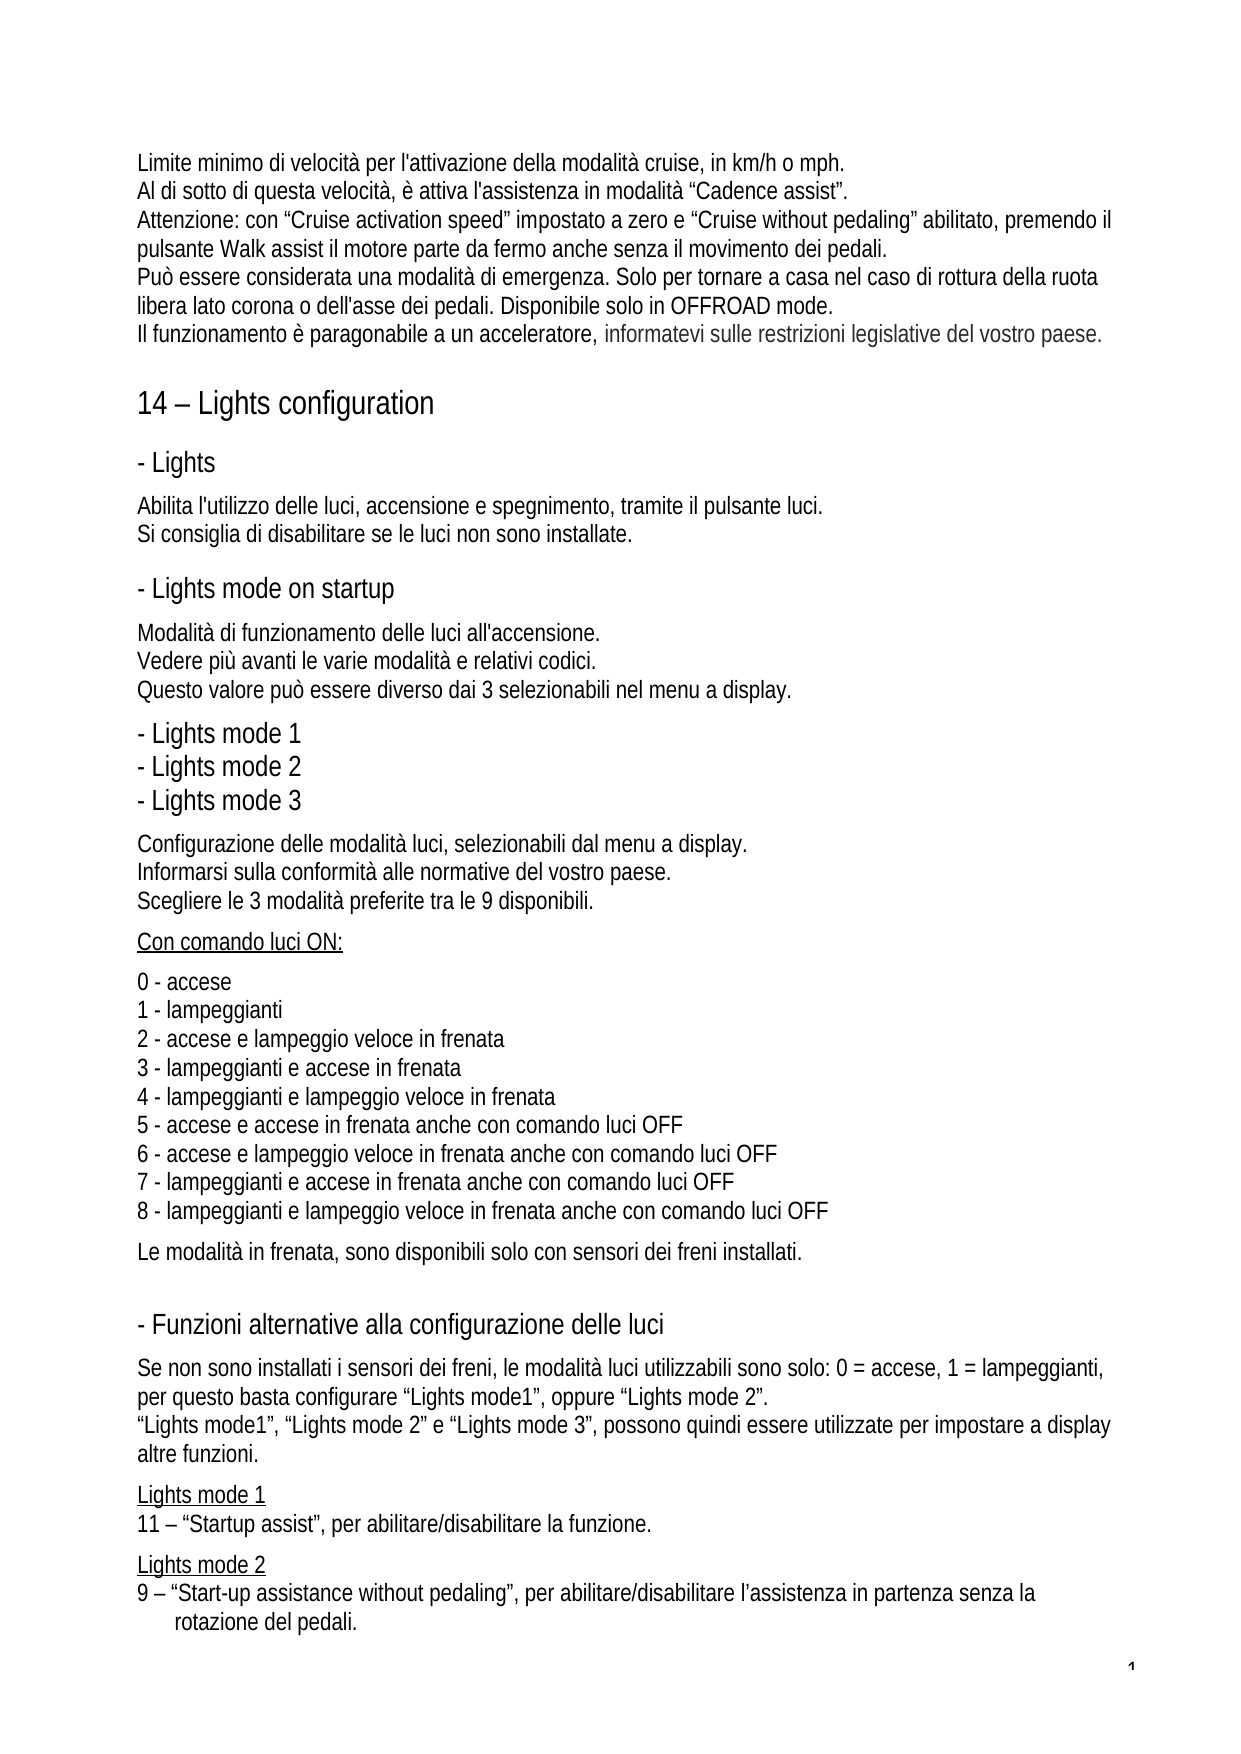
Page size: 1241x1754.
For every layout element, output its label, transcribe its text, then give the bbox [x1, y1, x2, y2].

text Può essere considerata una modalità di emergenza. Solo per tornare a casa nel caso di rottura della ruota libera lato corona o dell'asse dei pedali. Disponibile solo in OFFROAD mode. [137, 262, 1122, 319]
text - Funzioni alternative alla configurazione delle luci [137, 1307, 1122, 1340]
text - Lights mode 3 [137, 783, 1122, 816]
text Se non sono installati i sensori dei freni, le modalità luci utilizzabili sono solo: 0 = accese, 1 = lampeggianti, per questo basta configurare “Lights mode1”, oppure “Lights mode 2”. [137, 1353, 1122, 1410]
text Le modalità in frenata, sono disponibili solo con sensori dei freni installati. [137, 1237, 1122, 1266]
text Abilita l'utilizzo delle luci, accensione e spegnimento, tramite il pulsante luci. [137, 491, 1122, 519]
text - Lights [137, 445, 1122, 479]
text - Lights mode 1 [137, 716, 1122, 749]
text 2 - accese e lampeggio veloce in frenata [137, 1024, 1122, 1053]
text 6 - accese e lampeggio veloce in frenata anche con comando luci OFF [137, 1139, 1122, 1167]
text Lights mode 1 [137, 1480, 1122, 1509]
text Si consiglia di disabilitare se le luci non sono installate. [137, 519, 1122, 548]
text - Lights mode 2 [137, 749, 1122, 783]
text Attenzione: con “Cruise activation speed” impostato a zero e “Cruise without pedaling” abilitato, premendo il pulsante Walk assist il motore parte da fermo anche senza il movimento dei pedali. [137, 205, 1122, 262]
text “Lights mode1”, “Lights mode 2” e “Lights mode 3”, possono quindi essere utilizzate per impostare a display altre funzioni. [137, 1410, 1122, 1467]
text Con comando luci ON: [137, 926, 1122, 955]
text Configurazione delle modalità luci, selezionabili dal menu a display. [137, 829, 1122, 857]
text 3 - lampeggianti e accese in frenata [137, 1053, 1122, 1081]
text Vedere più avanti le varie modalità e relativi codici. [137, 646, 1122, 675]
text 7 - lampeggianti e accese in frenata anche con comando luci OFF [137, 1167, 1122, 1196]
text Questo valore può essere diverso dai 3 selezionabili nel menu a display. [137, 675, 1122, 703]
text Informarsi sulla conformità alle normative del vostro paese. [137, 857, 1122, 886]
text 14 – Lights configuration [137, 383, 1122, 422]
text Lights mode 2 [137, 1550, 1122, 1578]
text 4 - lampeggianti e lampeggio veloce in frenata [137, 1081, 1122, 1110]
text 5 - accese e accese in frenata anche con comando luci OFF [137, 1110, 1122, 1139]
text 1 - lampeggianti [137, 996, 1122, 1024]
text 9 – “Start-up assistance without pedaling”, per abilitare/disabilitare l’assistenza in partenza senza la rotazione del pedali. [137, 1578, 1122, 1636]
text 0 - accese [137, 967, 1122, 996]
text Al di sotto di questa velocità, è attiva l'assistenza in modalità “Cadence assist”. [137, 176, 1122, 205]
text 11 – “Startup assist”, per abilitare/disabilitare la funzione. [137, 1509, 1122, 1537]
text Modalità di funzionamento delle luci all'accensione. [137, 617, 1122, 646]
text Scegliere le 3 modalità preferite tra le 9 disponibili. [137, 886, 1122, 915]
text 8 - lampeggianti e lampeggio veloce in frenata anche con comando luci OFF [137, 1196, 1122, 1225]
text - Lights mode on startup [137, 572, 1122, 605]
text Limite minimo di velocità per l'attivazione della modalità cruise, in km/h o mph. [137, 148, 1122, 176]
text Il funzionamento è paragonabile a un acceleratore, informatevi sulle restrizioni legislative del vostro paese. [137, 319, 1122, 348]
